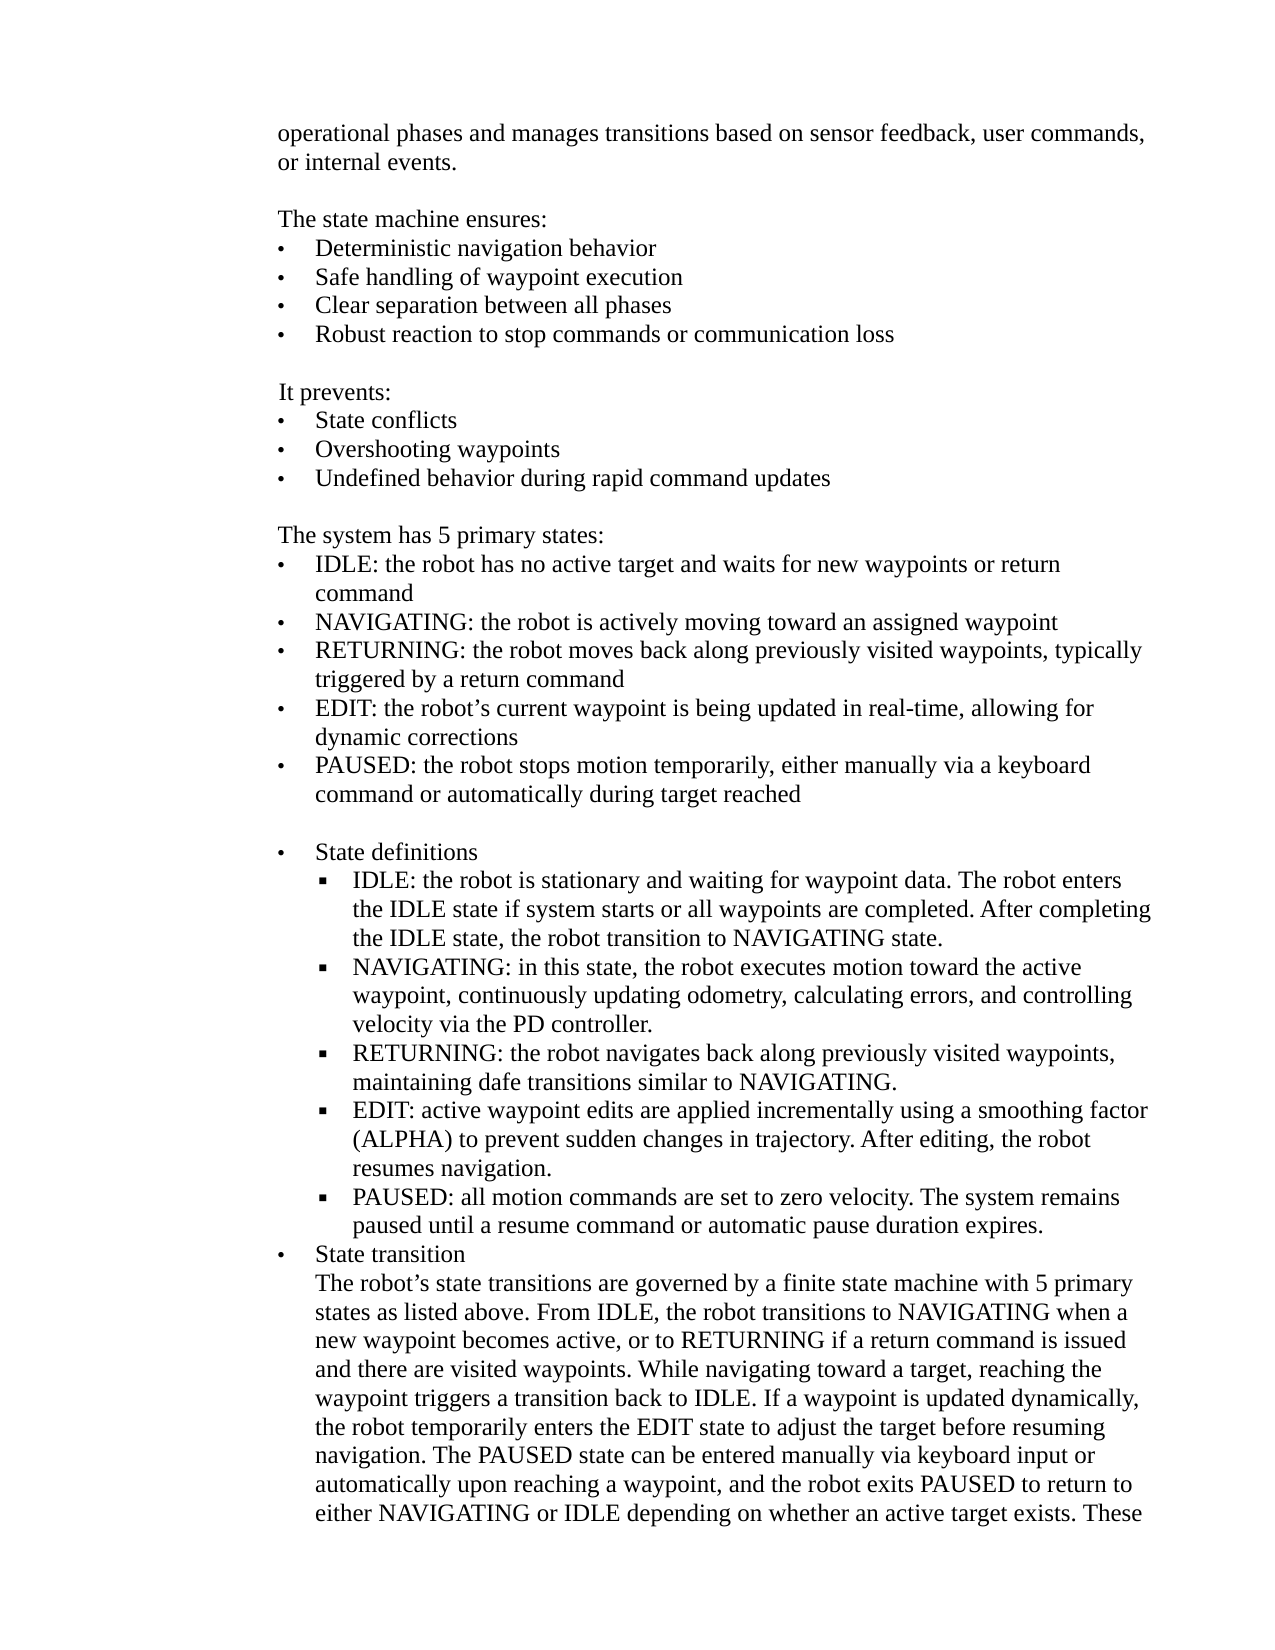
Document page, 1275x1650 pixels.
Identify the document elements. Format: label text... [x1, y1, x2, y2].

list IDLE: the robot has no active target and waits for new waypoints or return command [277, 549, 1157, 607]
list Overshooting waypoints [277, 434, 1157, 463]
list Deterministic navigation behavior [277, 233, 1157, 262]
list EDIT: the robot’s current waypoint is being updated in real-time, allowing for dynamic corrections [277, 693, 1157, 751]
text The state machine ensures: [240, 204, 1157, 233]
text The robot’s state transitions are governed by a finite state machine with 5 primary states as listed above. From IDLE, the robot transitions to NAVIGATING when a new waypoint becomes active, or to RETURNING if a return command is issued and there are visited waypoints. While navigating toward a target, reaching the waypoint triggers a transition back to IDLE. If a waypoint is updated dynamically, the robot temporarily enters the EDIT state to adjust the target before resuming navigation. The PAUSED state can be entered manually via keyboard input or automatically upon reaching a waypoint, and the robot exits PAUSED to return to either NAVIGATING or IDLE depending on whether an active target exists. These [277, 1268, 1157, 1527]
text It prevents: [118, 377, 1157, 406]
list Safe handling of waypoint execution [277, 262, 1157, 291]
list NAVIGATING: the robot is actively moving toward an assigned waypoint [277, 607, 1157, 636]
list State conflicts [277, 406, 1157, 434]
list EDIT: active waypoint edits are applied incrementally using a smoothing factor (ALPHA) to prevent sudden changes in trajectory. After editing, the robot resumes navigation. [315, 1096, 1157, 1182]
list Robust reaction to stop commands or communication loss [277, 319, 1157, 348]
list IDLE: the robot is stationary and waiting for waypoint data. The robot enters the IDLE state if system starts or all waypoints are completed. After completing the IDLE state, the robot transition to NAVIGATING state. [315, 866, 1157, 952]
list PAUSED: all motion commands are set to zero velocity. The system remains paused until a resume command or automatic pause duration expires. [315, 1182, 1157, 1239]
text The system has 5 primary states: [277, 521, 1157, 549]
list Clear separation between all phases [277, 291, 1157, 319]
list State transition [277, 1239, 1157, 1268]
list NAVIGATING: in this state, the robot executes motion toward the active waypoint, continuously updating odometry, calculating errors, and controlling velocity via the PD controller. [315, 952, 1157, 1038]
list Undefined behavior during rapid command updates [277, 463, 1157, 492]
list RETURNING: the robot moves back along previously visited waypoints, typically triggered by a return command [277, 636, 1157, 693]
list State definitions [277, 837, 1157, 866]
list RETURNING: the robot navigates back along previously visited waypoints, maintaining dafe transitions similar to NAVIGATING. [315, 1038, 1157, 1096]
list PAUSED: the robot stops motion temporarily, either manually via a keyboard command or automatically during target reached [277, 751, 1157, 808]
text operational phases and manages transitions based on sensor feedback, user commands, or internal events. [240, 118, 1157, 176]
